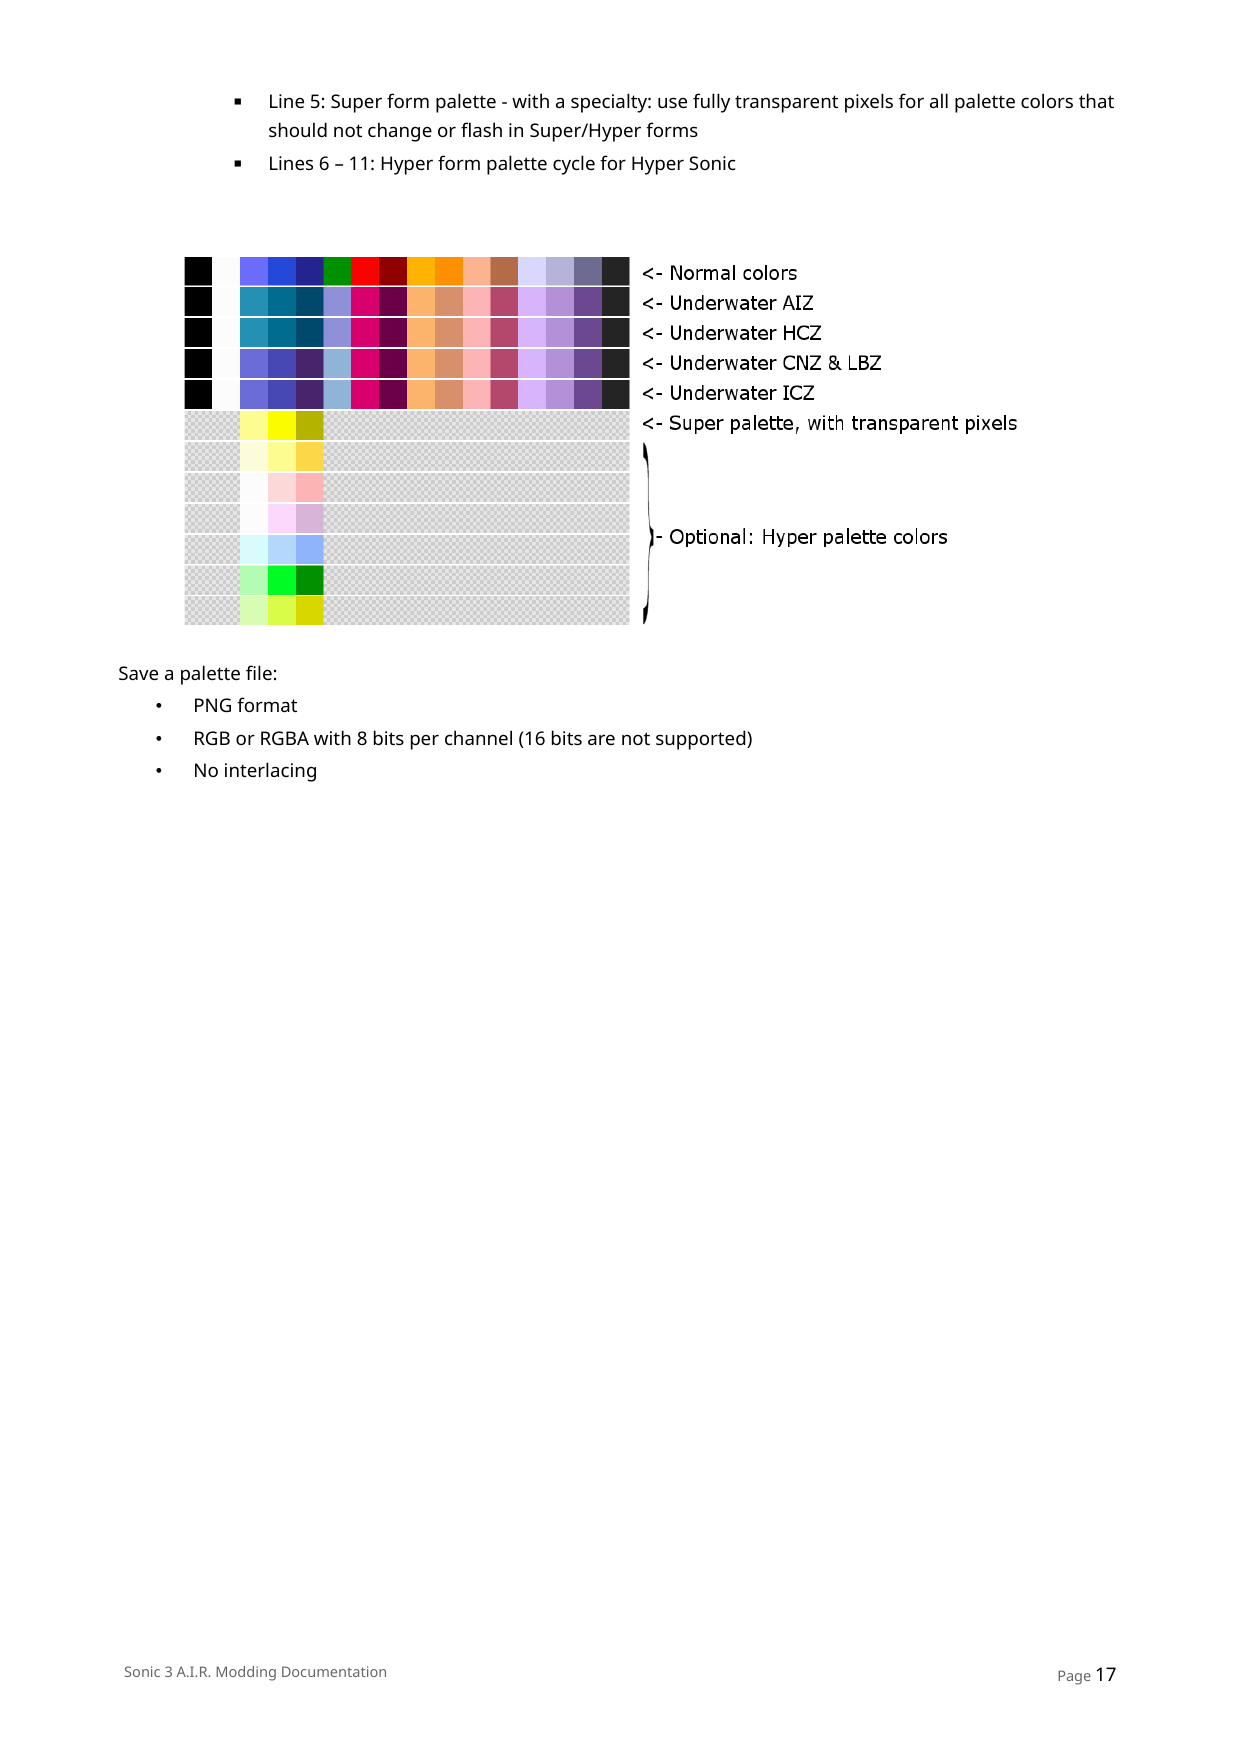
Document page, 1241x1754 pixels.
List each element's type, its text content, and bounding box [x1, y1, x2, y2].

picture [184, 257, 1035, 625]
list RGB or RGBA with 8 bits per channel (16 bits are not supported) [156, 725, 1122, 750]
list PNG format [156, 693, 1122, 718]
text Save a palette file: [118, 660, 1122, 686]
list No interlacing [156, 757, 1122, 782]
list Line 5: Super form palette - with a specialty: use fully transparent pixels for all palette colors that should not change or flash in Super/Hyper forms [231, 88, 1122, 143]
list Lines 6 – 11: Hyper form palette cycle for Hyper Sonic [231, 150, 1122, 176]
